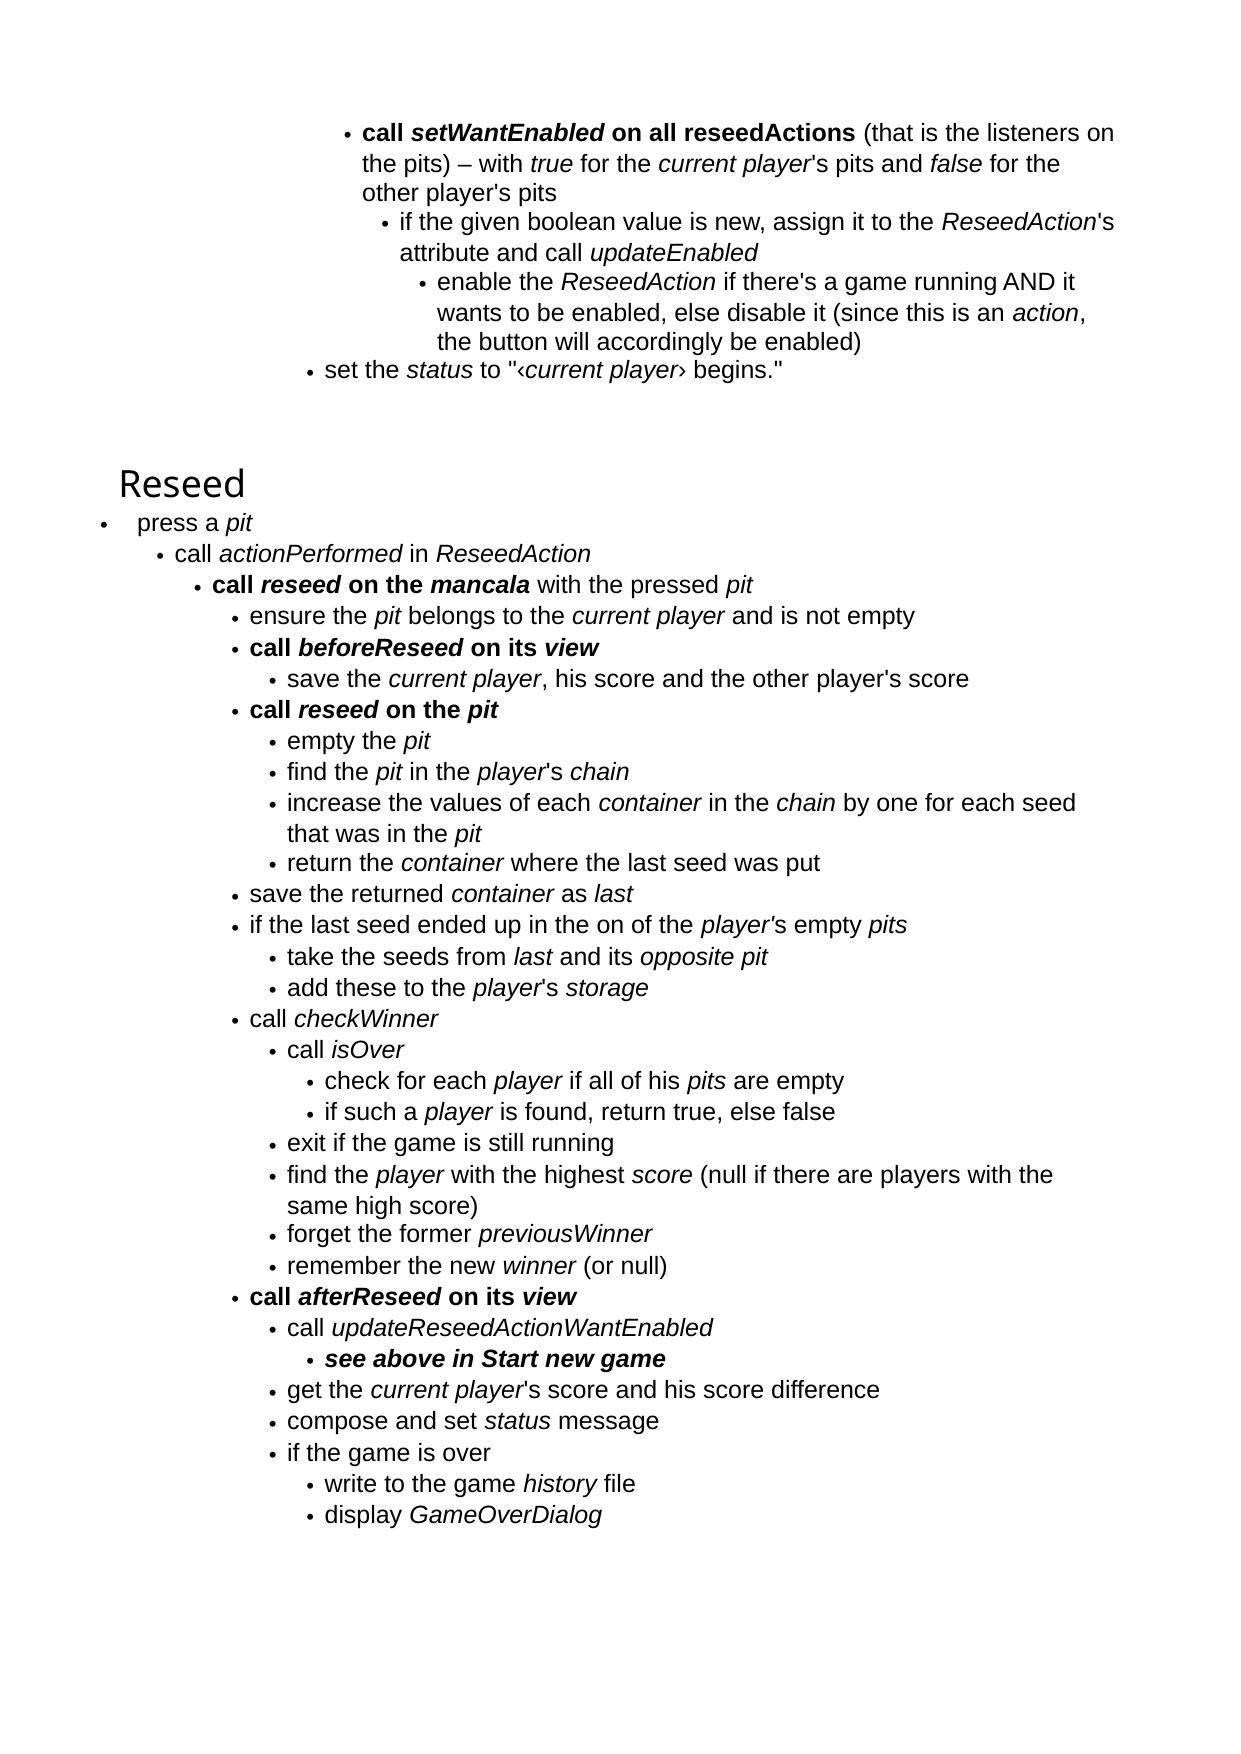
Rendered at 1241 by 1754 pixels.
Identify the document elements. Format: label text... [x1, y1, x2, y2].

list call checkWinner [231, 1004, 1122, 1035]
list display GameOverDialog [306, 1500, 1122, 1531]
list exit if the game is still running [268, 1128, 1122, 1159]
list ensure the pit belongs to the current player and is not empty [231, 601, 1122, 632]
list take the seeds from last and its opposite pit [268, 942, 1122, 973]
list set the status to "‹current player› begins." [306, 355, 1122, 386]
list find the pit in the player's chain [268, 757, 1122, 788]
list get the current player's score and his score difference [268, 1375, 1122, 1406]
list call reseed on the mancala with the pressed pit [193, 570, 1122, 601]
list call isOver [268, 1035, 1122, 1066]
list if such a player is found, return true, else false [306, 1097, 1122, 1128]
list save the current player, his score and the other player's score [268, 664, 1122, 695]
list remember the new winner (or null) [268, 1251, 1122, 1282]
list forget the former previousWinner [268, 1219, 1122, 1251]
list if the given boolean value is new, assign it to the ReseedAction's attribute and call updateEnabled [381, 207, 1122, 267]
list find the player with the highest score (null if there are players with the same high score) [268, 1159, 1122, 1219]
subtitle Reseed [118, 457, 1122, 508]
list see above in Start new game [306, 1344, 1122, 1375]
list if the game is over [268, 1437, 1122, 1469]
list save the returned container as last [231, 879, 1122, 910]
list increase the values of each container in the chain by one for each seed that was in the pit [268, 788, 1122, 848]
list call actionPerformed in ReseedAction [156, 539, 1122, 570]
list enable the ReseedAction if there's a game running AND it wants to be enabled, else disable it (since this is an action, the button will accordingly be enabled) [418, 267, 1122, 355]
list if the last seed ended up in the on of the player's empty pits [231, 910, 1122, 942]
list call setWantEnabled on all reseedActions (that is the listeners on the pits) – with true for the current player's pits and false for the other player's pits [343, 118, 1122, 207]
list call afterReseed on its view [231, 1282, 1122, 1313]
list call reseed on the pit [231, 695, 1122, 726]
list press a pit [99, 508, 1122, 539]
list add these to the player's storage [268, 973, 1122, 1004]
list call beforeReseed on its view [231, 632, 1122, 664]
list return the container where the last seed was put [268, 848, 1122, 879]
list write to the game history file [306, 1469, 1122, 1500]
list check for each player if all of his pits are empty [306, 1066, 1122, 1097]
list empty the pit [268, 726, 1122, 757]
list call updateReseedActionWantEnabled [268, 1313, 1122, 1344]
list compose and set status message [268, 1406, 1122, 1437]
